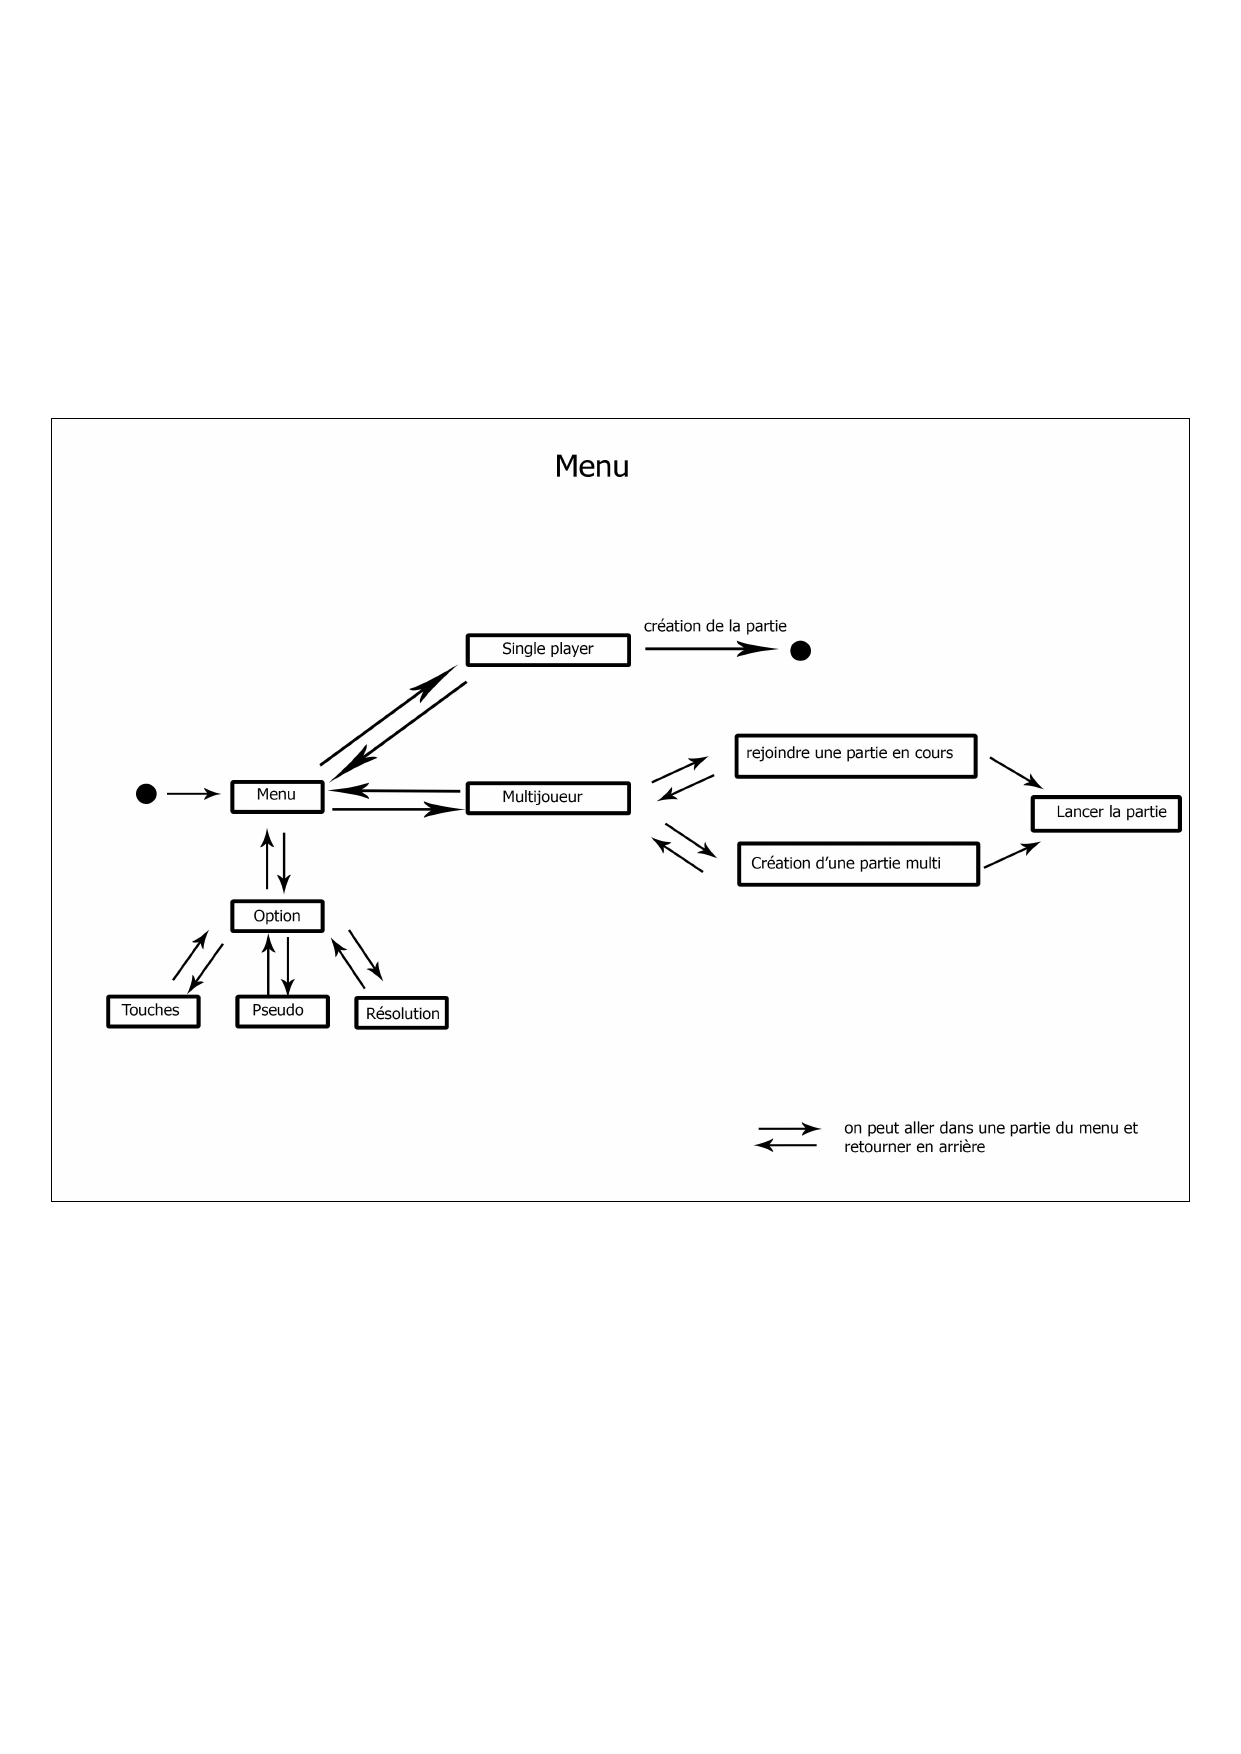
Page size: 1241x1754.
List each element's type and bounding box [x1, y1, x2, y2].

picture [53, 421, 1187, 1199]
